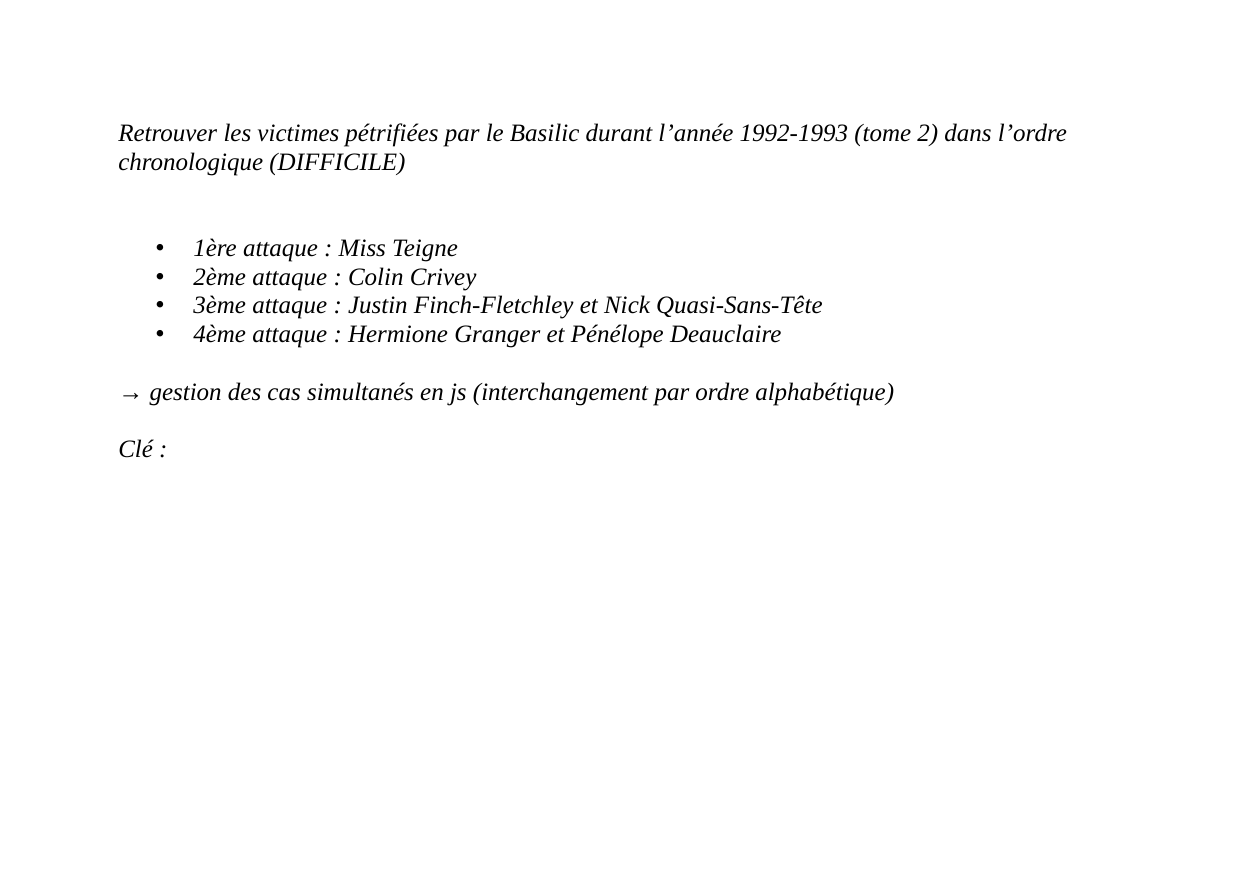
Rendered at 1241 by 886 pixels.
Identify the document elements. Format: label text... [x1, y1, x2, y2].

list 2ème attaque : Colin Crivey [156, 262, 1122, 291]
list 3ème attaque : Justin Finch-Fletchley et Nick Quasi-Sans-Tête [156, 291, 1122, 319]
text → gestion des cas simultanés en js (interchangement par ordre alphabétique) [118, 377, 1122, 406]
list 1ère attaque : Miss Teigne [156, 233, 1122, 262]
text Clé : [118, 434, 1122, 463]
text Retrouver les victimes pétrifiées par le Basilic durant l’année 1992-1993 (tome 2) dans l’ordre chronologique (DIFFICILE) [118, 118, 1122, 176]
list 4ème attaque : Hermione Granger et Pénélope Deauclaire [156, 319, 1122, 348]
